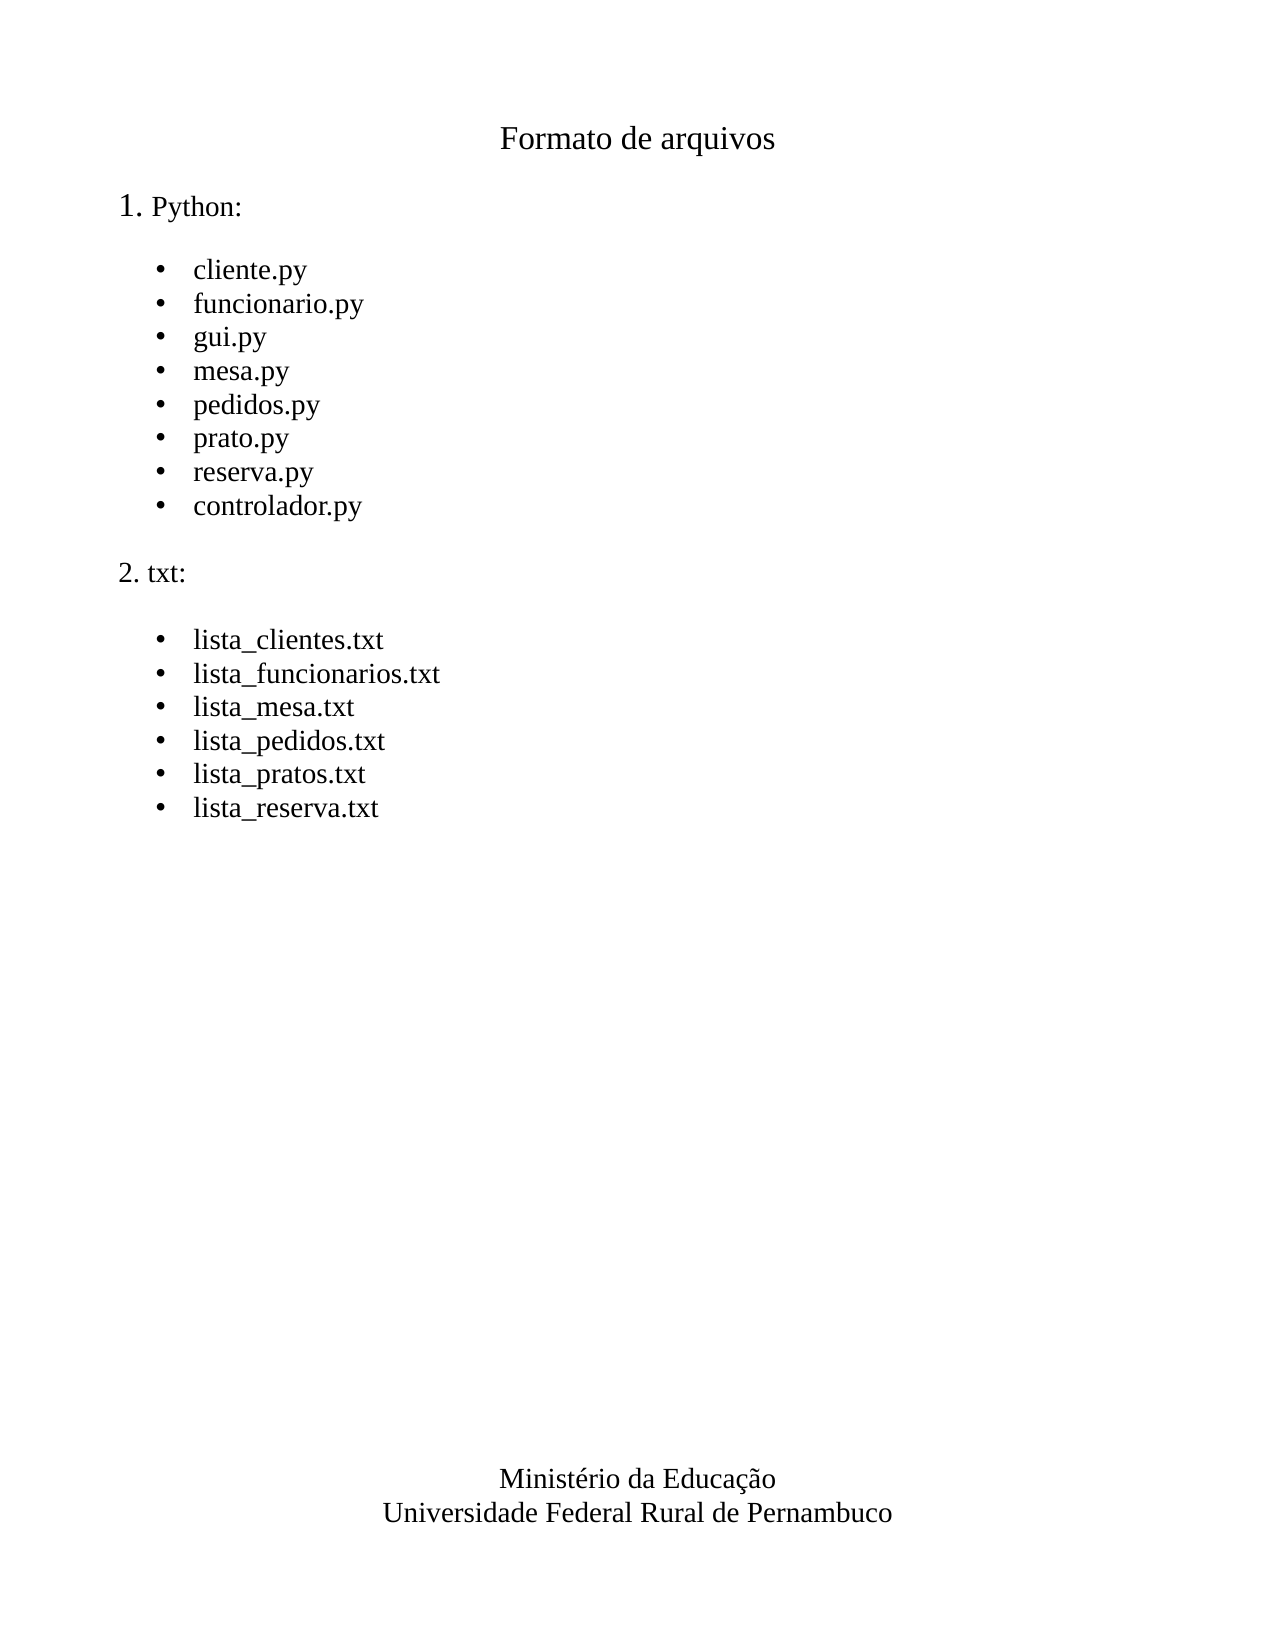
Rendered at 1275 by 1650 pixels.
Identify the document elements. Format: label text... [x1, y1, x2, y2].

text Formato de arquivos [118, 118, 1157, 156]
list lista_reserva.txt [156, 790, 1157, 824]
list controlador.py [156, 488, 1157, 521]
text Universidade Federal Rural de Pernambuco [118, 1495, 1157, 1528]
list lista_pedidos.txt [156, 723, 1157, 757]
list prato.py [156, 421, 1157, 454]
list gui.py [156, 319, 1157, 353]
list lista_pratos.txt [156, 757, 1157, 790]
list lista_mesa.txt [156, 689, 1157, 723]
list pedidos.py [156, 387, 1157, 421]
text 2. txt: [118, 555, 1157, 588]
list reserva.py [156, 454, 1157, 488]
list funcionario.py [156, 286, 1157, 319]
list cliente.py [156, 252, 1157, 286]
list lista_funcionarios.txt [156, 656, 1157, 689]
text 1. Python: [118, 185, 1157, 223]
list lista_clientes.txt [156, 622, 1157, 656]
list mesa.py [156, 353, 1157, 387]
text Ministério da Educação [118, 1461, 1157, 1495]
